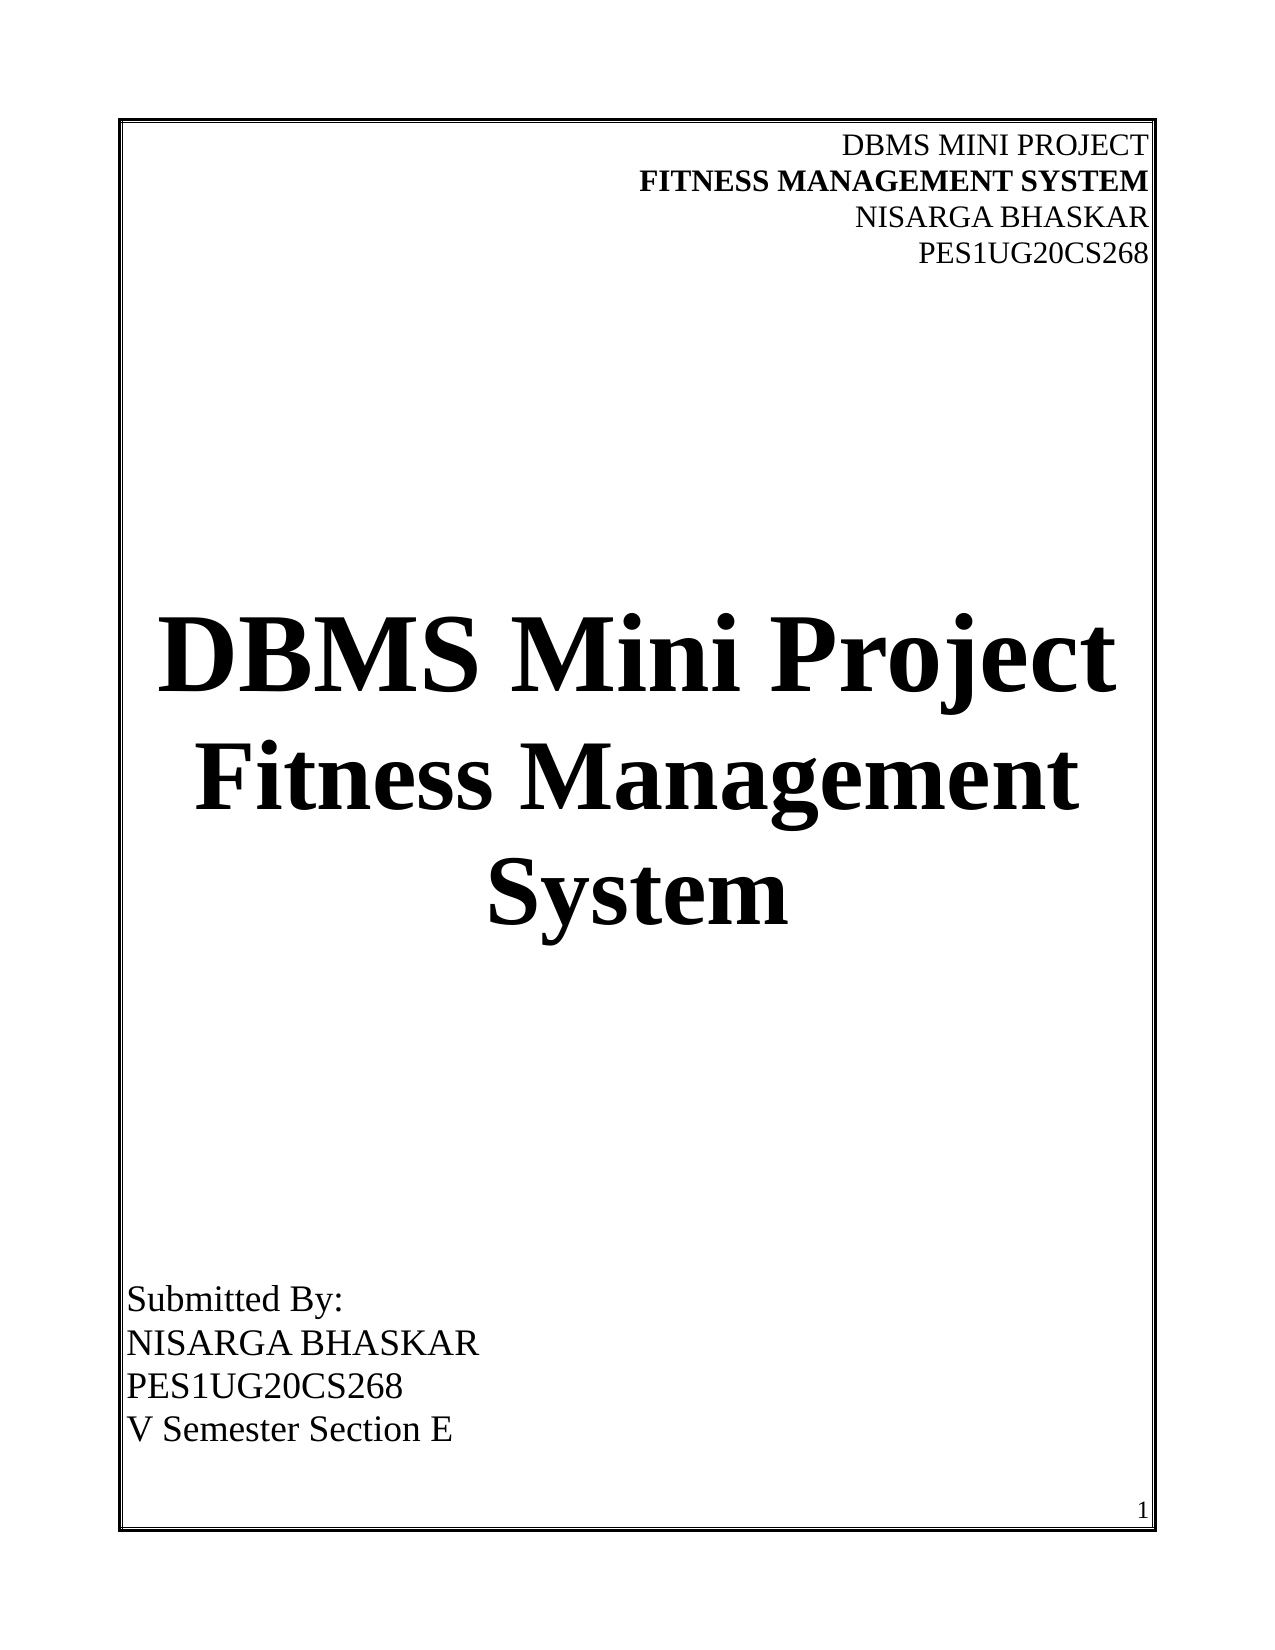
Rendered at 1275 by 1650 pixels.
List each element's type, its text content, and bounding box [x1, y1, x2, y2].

text V Semester Section E [126, 1406, 1149, 1449]
text PES1UG20CS268 [126, 1363, 1149, 1406]
text Fitness Management System [126, 716, 1149, 946]
text Submitted By: [126, 1277, 1149, 1320]
text DBMS Mini Project [126, 587, 1149, 716]
text NISARGA BHASKAR [126, 1320, 1149, 1363]
